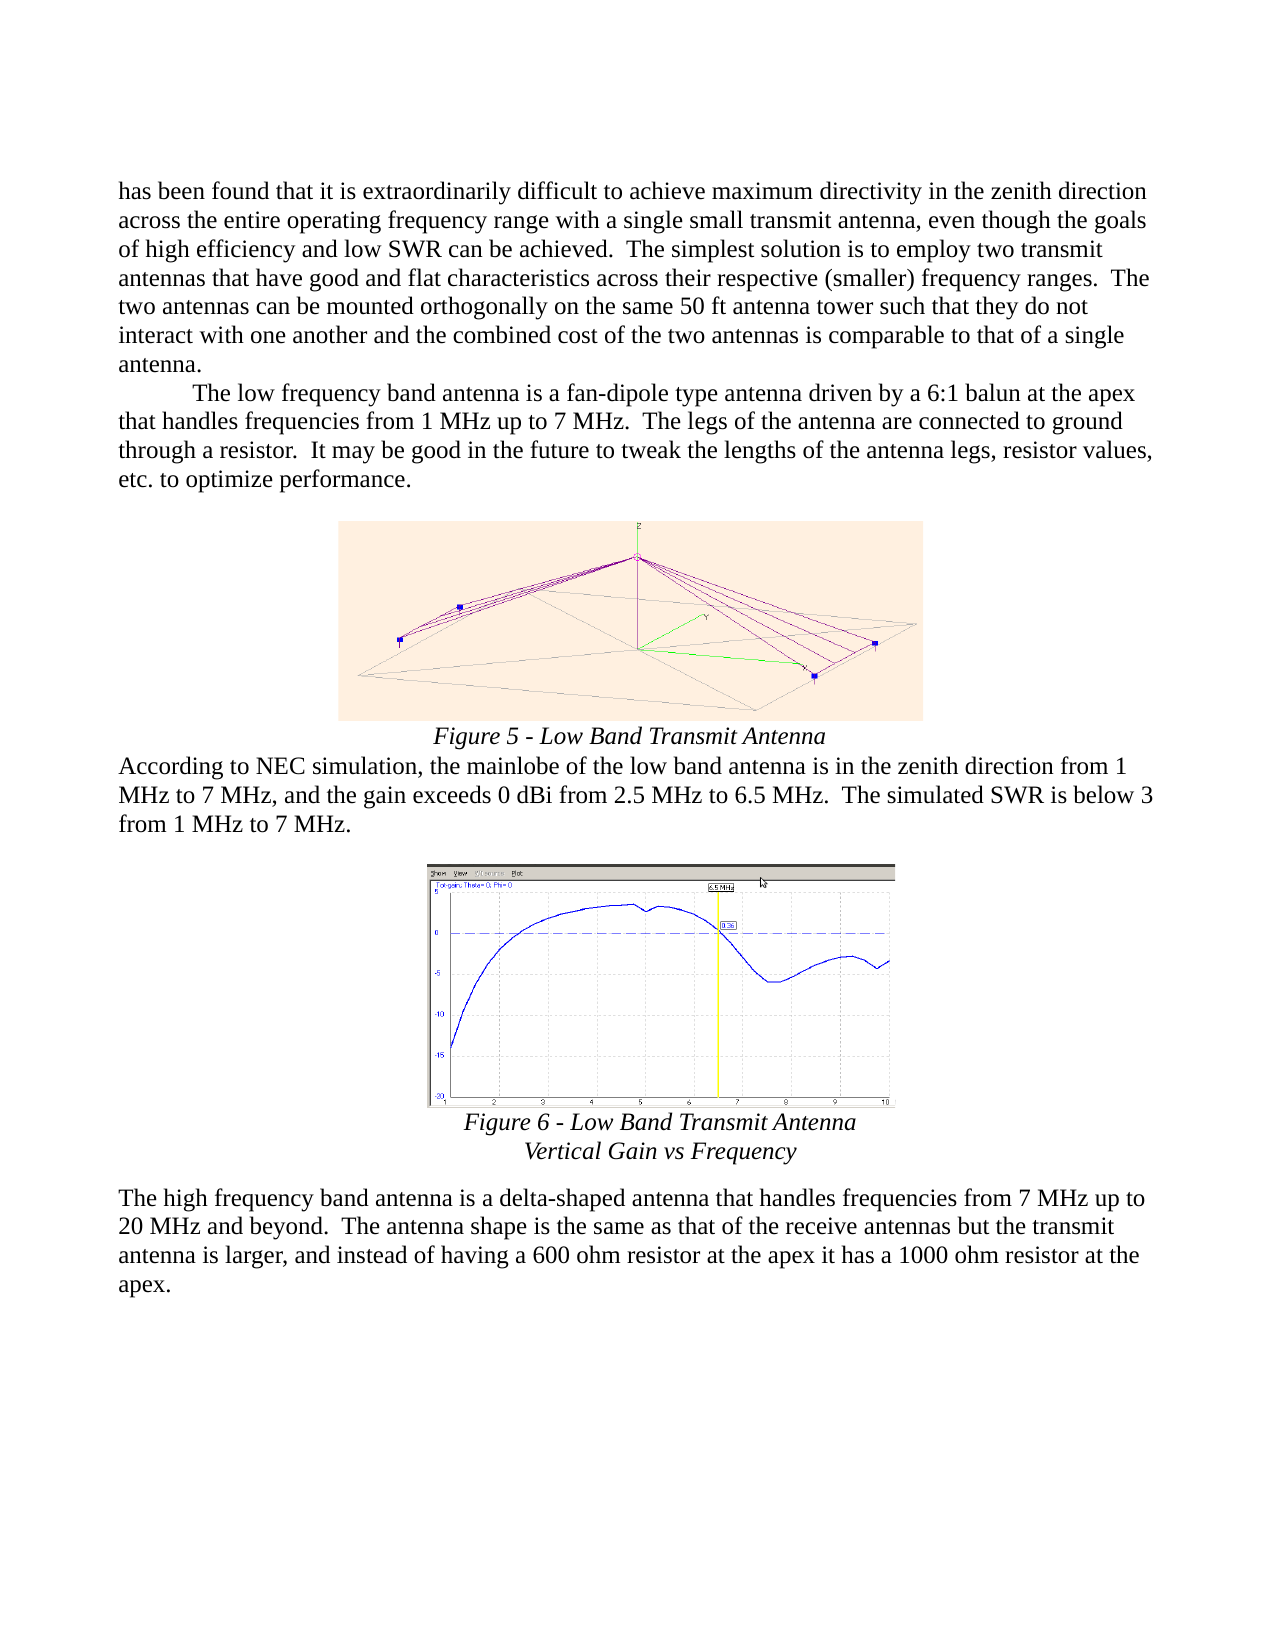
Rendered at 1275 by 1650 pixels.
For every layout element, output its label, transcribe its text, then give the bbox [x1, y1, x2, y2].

text Figure 5 - Low Band Transmit Antenna [338, 534, 923, 750]
picture [427, 864, 673, 1076]
picture [547, 521, 924, 721]
text has been found that it is extraordinarily difficult to achieve maximum directivity in the zenith direction across the entire operating frequency range with a single small transmit antenna, even though the goals of high efficiency and low SWR can be achieved. The simplest solution is to employ two transmit antennas that have good and flat characteristics across their respective (smaller) frequency ranges. The two antennas can be mounted orthogonally on the same 50 ft antenna tower such that they do not interact with one another and the combined cost of the two antennas is comparable to that of a single antenna. [118, 176, 1157, 378]
text Figure 6 - Low Band Transmit Antenna Vertical Gain vs Frequency [427, 877, 895, 1165]
text The high frequency band antenna is a delta-shaped antenna that handles frequencies from 7 MHz up to 20 MHz and beyond. The antenna shape is the same as that of the receive antennas but the transmit antenna is larger, and instead of having a 600 ohm resistor at the apex it has a 1000 ohm resistor at the apex. [118, 1183, 1157, 1298]
text According to NEC simulation, the mainlobe of the low band antenna is in the zenith direction from 1 MHz to 7 MHz, and the gain exceeds 0 dBi from 2.5 MHz to 6.5 MHz. The simulated SWR is below 3 from 1 MHz to 7 MHz. [118, 751, 1157, 838]
text The low frequency band antenna is a fan-dipole type antenna driven by a 6:1 balun at the apex that handles frequencies from 1 MHz up to 7 MHz. The legs of the antenna are connected to ground through a resistor. It may be good in the future to tweak the lengths of the antenna legs, resistor values, etc. to optimize performance. [118, 378, 1157, 493]
